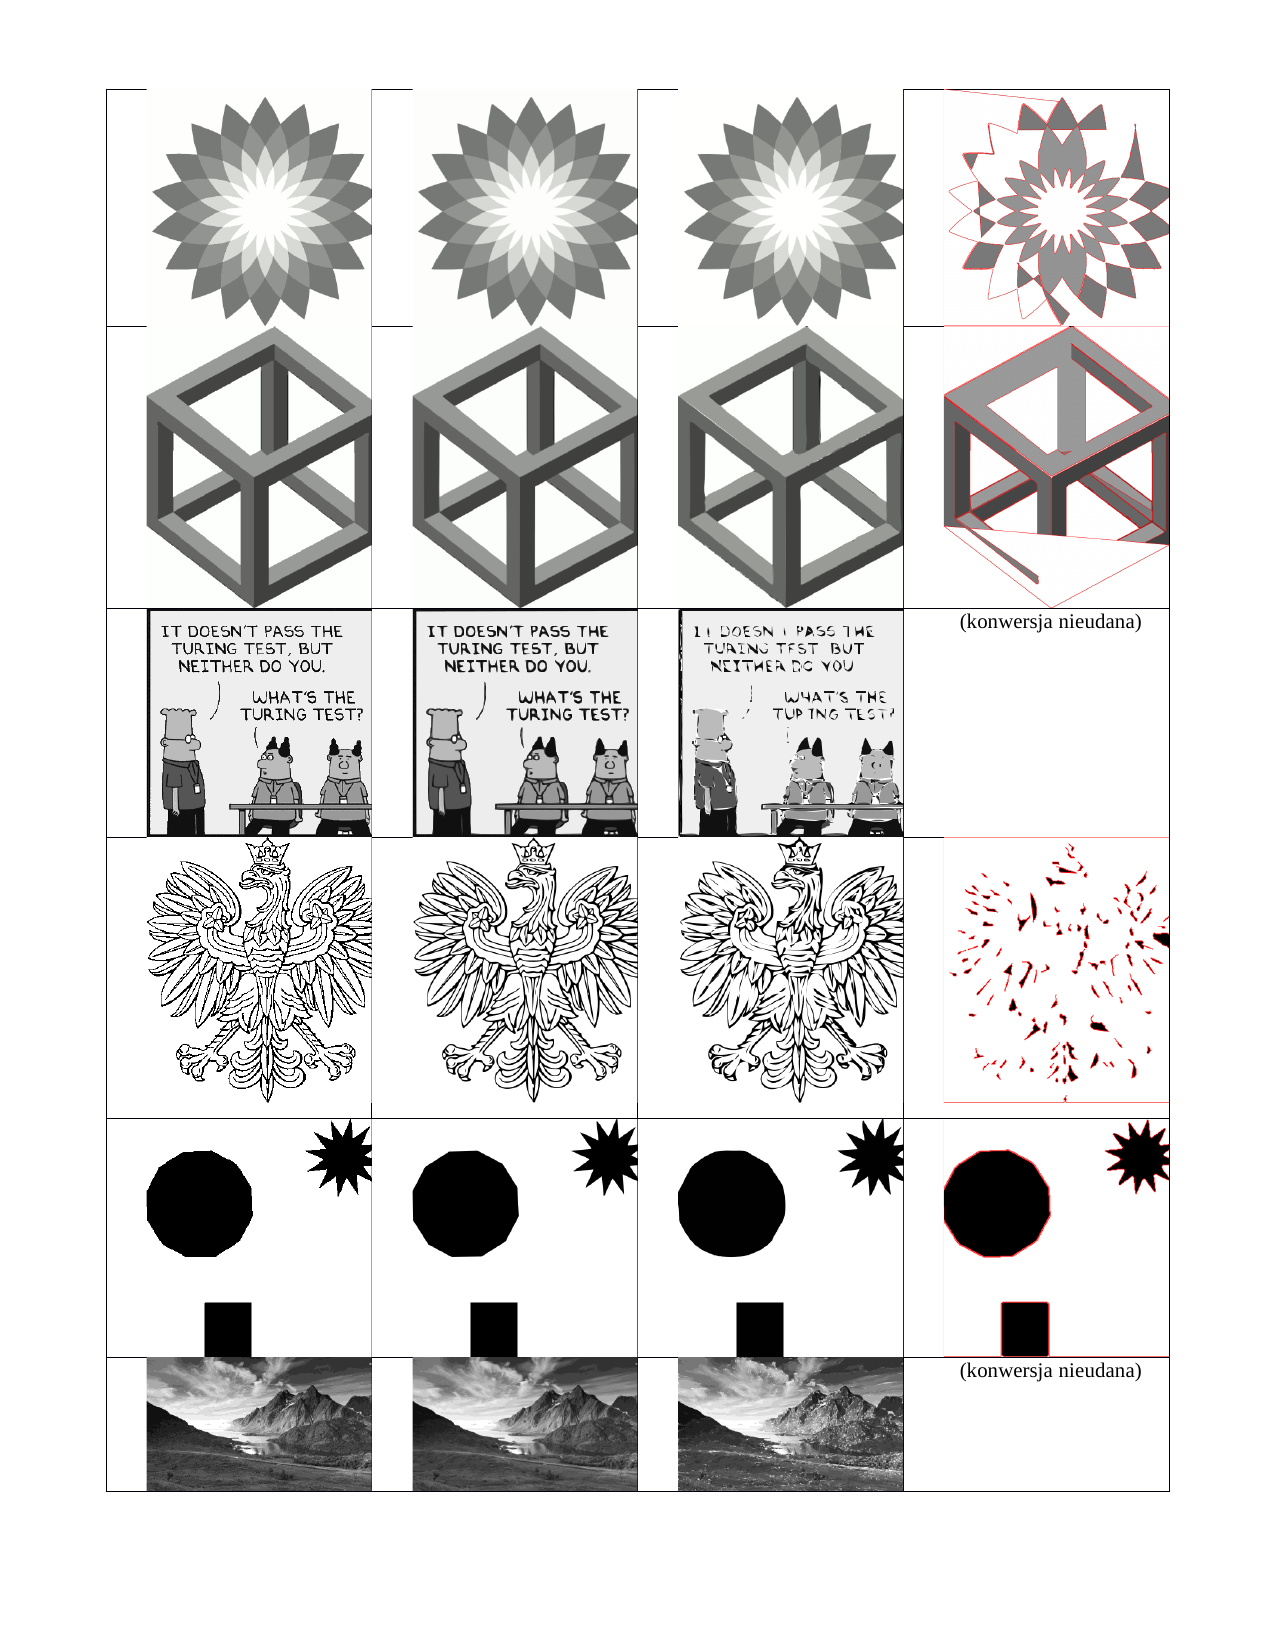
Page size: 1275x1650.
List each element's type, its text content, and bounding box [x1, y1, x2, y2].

table_cell [107, 1358, 146, 1491]
table_cell [107, 327, 146, 608]
table_cell [372, 1119, 412, 1357]
table_cell [372, 90, 412, 326]
table_cell [107, 1119, 146, 1357]
table_cell [107, 90, 146, 326]
picture [678, 89, 904, 608]
picture [943, 89, 1169, 608]
table_cell [107, 609, 146, 837]
table_cell [904, 90, 943, 326]
picture [412, 1119, 638, 1491]
picture [412, 609, 638, 1103]
picture [412, 89, 638, 608]
table_cell [638, 90, 678, 326]
table_cell [372, 1358, 412, 1491]
picture [678, 1119, 904, 1491]
picture [146, 1119, 372, 1491]
table_cell [638, 838, 903, 1118]
picture [943, 1119, 1169, 1357]
table_cell [107, 838, 371, 1118]
table_cell [638, 327, 678, 608]
table_cell [638, 609, 678, 837]
table_cell [372, 838, 637, 1118]
table_cell (konwersja nieudana) [904, 1358, 1169, 1491]
picture [146, 89, 372, 608]
table_cell [904, 327, 943, 608]
table_cell [638, 1119, 678, 1357]
table_cell [904, 1119, 943, 1357]
table_cell [638, 1358, 678, 1491]
picture [943, 837, 1169, 1103]
table_cell [372, 609, 412, 837]
picture [146, 609, 372, 1103]
table_cell [904, 838, 1169, 1118]
table_cell (konwersja nieudana) [904, 609, 1169, 837]
picture [678, 609, 904, 1103]
table_cell [372, 327, 412, 608]
